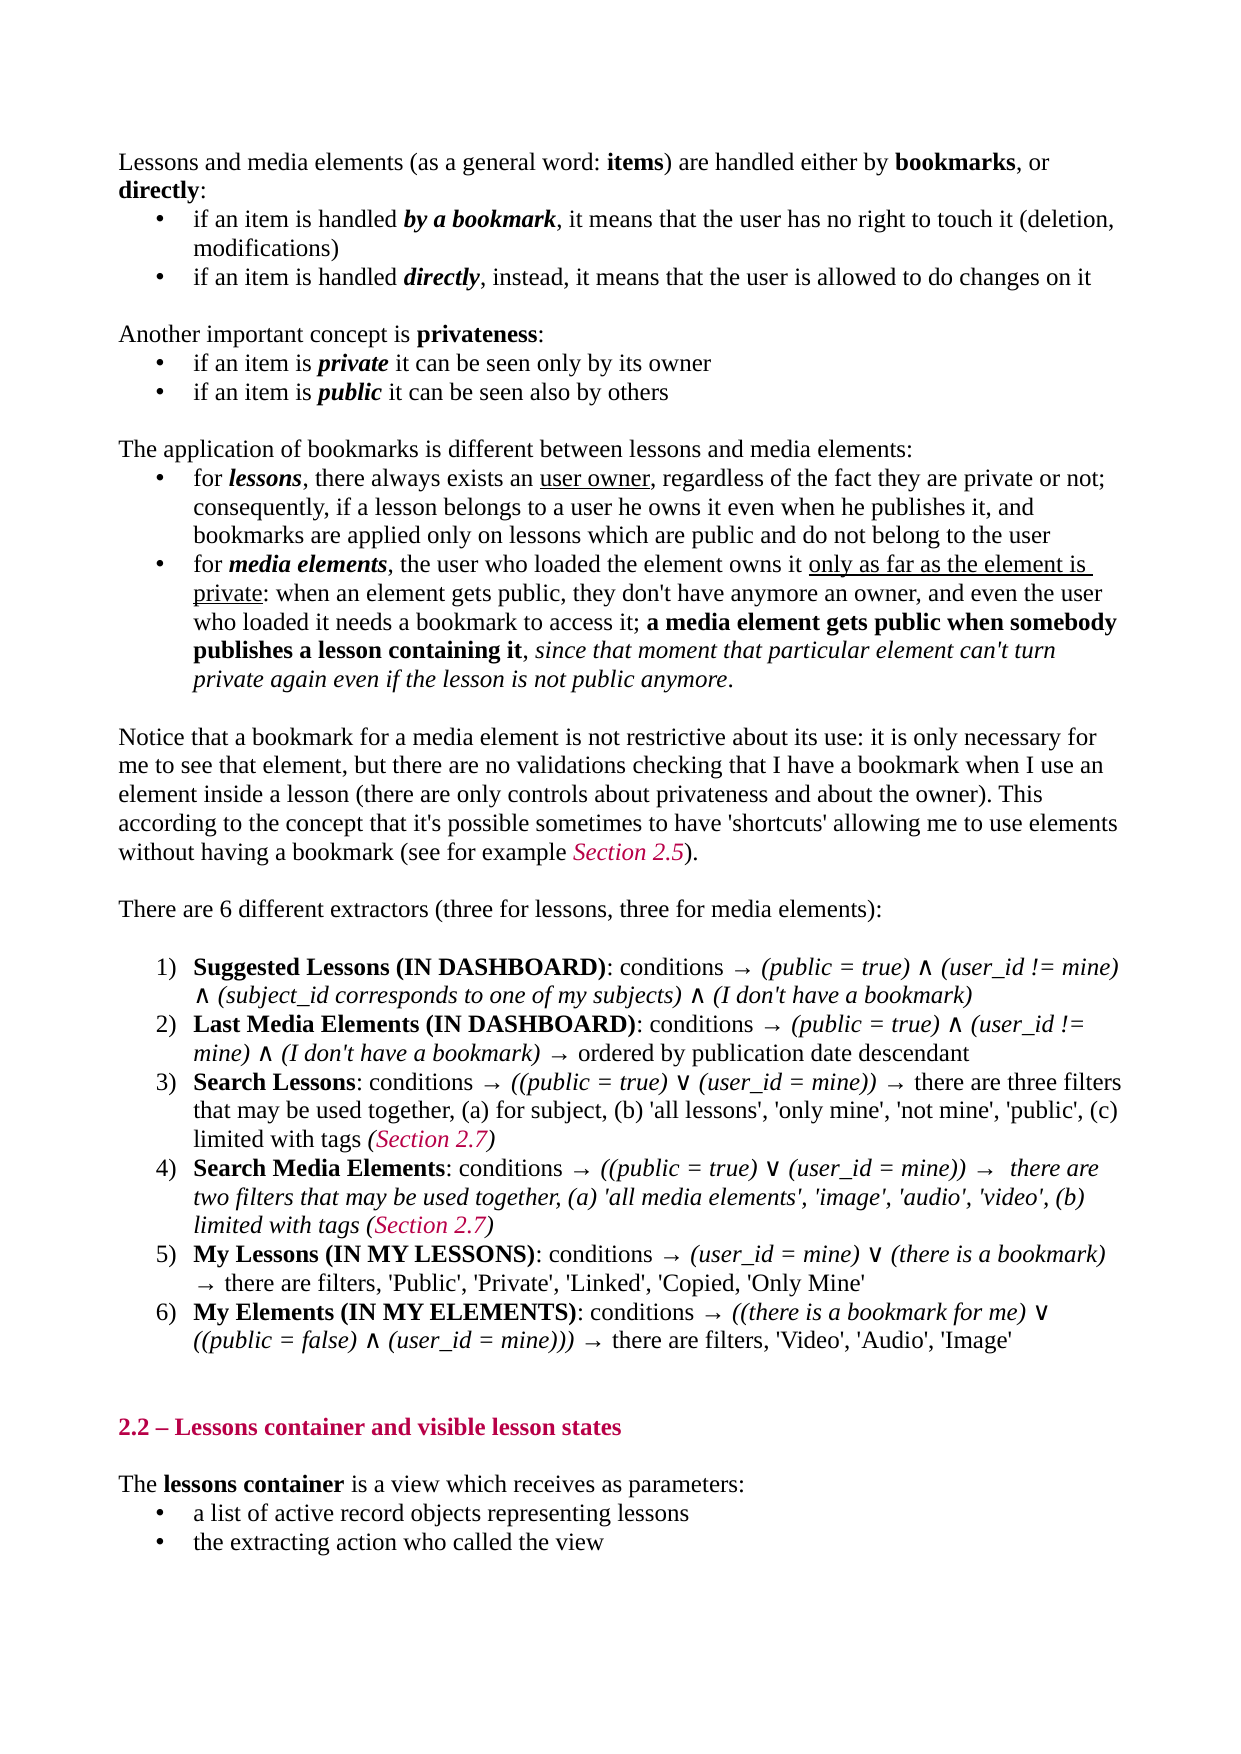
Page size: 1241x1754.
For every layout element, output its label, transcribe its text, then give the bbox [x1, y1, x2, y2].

list Search Media Elements: conditions → ((public = true) ∨ (user_id = mine)) → there are two filters that may be used together, (a) 'all media elements', 'image', 'audio', 'video', (b) limited with tags (Section 2.7) [156, 1153, 1122, 1239]
text Lessons and media elements (as a general word: items) are handled either by bookmarks, or directly: [118, 147, 1122, 204]
text There are 6 different extractors (three for lessons, three for media elements): [118, 894, 1122, 923]
list if an item is private it can be seen only by its owner [156, 348, 1122, 377]
text The lessons container is a view which receives as parameters: [118, 1469, 1122, 1498]
list Suggested Lessons (IN DASHBOARD): conditions → (public = true) ∧ (user_id != mine) ∧ (subject_id corresponds to one of my subjects) ∧ (I don't have a bookmark) [156, 952, 1122, 1009]
list if an item is handled directly, instead, it means that the user is allowed to do changes on it [156, 262, 1122, 291]
list Last Media Elements (IN DASHBOARD): conditions → (public = true) ∧ (user_id != mine) ∧ (I don't have a bookmark) → ordered by publication date descendant [156, 1009, 1122, 1067]
list My Elements (IN MY ELEMENTS): conditions → ((there is a bookmark for me) ∨ ((public = false) ∧ (user_id = mine))) → there are filters, 'Video', 'Audio', 'Image' [156, 1297, 1122, 1354]
list if an item is public it can be seen also by others [156, 377, 1122, 406]
list a list of active record objects representing lessons [156, 1498, 1122, 1527]
list My Lessons (IN MY LESSONS): conditions → (user_id = mine) ∨ (there is a bookmark) → there are filters, 'Public', 'Private', 'Linked', 'Copied, 'Only Mine' [156, 1239, 1122, 1297]
text Another important concept is privateness: [118, 319, 1122, 348]
text Notice that a bookmark for a media element is not restrictive about its use: it is only necessary for me to see that element, but there are no validations checking that I have a bookmark when I use an element inside a lesson (there are only controls about privateness and about the owner). This according to the concept that it's possible sometimes to have 'shortcuts' allowing me to use elements without having a bookmark (see for example Section 2.5). [118, 722, 1122, 866]
list for lessons, there always exists an user owner, regardless of the fact they are private or not; consequently, if a lesson belongs to a user he owns it even when he publishes it, and bookmarks are applied only on lessons which are public and do not belong to the user [156, 463, 1122, 549]
list Search Lessons: conditions → ((public = true) ∨ (user_id = mine)) → there are three filters that may be used together, (a) for subject, (b) 'all lessons', 'only mine', 'not mine', 'public', (c) limited with tags (Section 2.7) [156, 1067, 1122, 1153]
text 2.2 – Lessons container and visible lesson states [118, 1412, 1122, 1441]
list if an item is handled by a bookmark, it means that the user has no right to touch it (deletion, modifications) [156, 204, 1122, 262]
list for media elements, the user who loaded the element owns it only as far as the element is private: when an element gets public, they don't have anymore an owner, and even the user who loaded it needs a bookmark to access it; a media element gets public when somebody publishes a lesson containing it, since that moment that particular element can't turn private again even if the lesson is not public anymore. [156, 549, 1122, 693]
text The application of bookmarks is different between lessons and media elements: [118, 434, 1122, 463]
list the extracting action who called the view [156, 1527, 1122, 1556]
